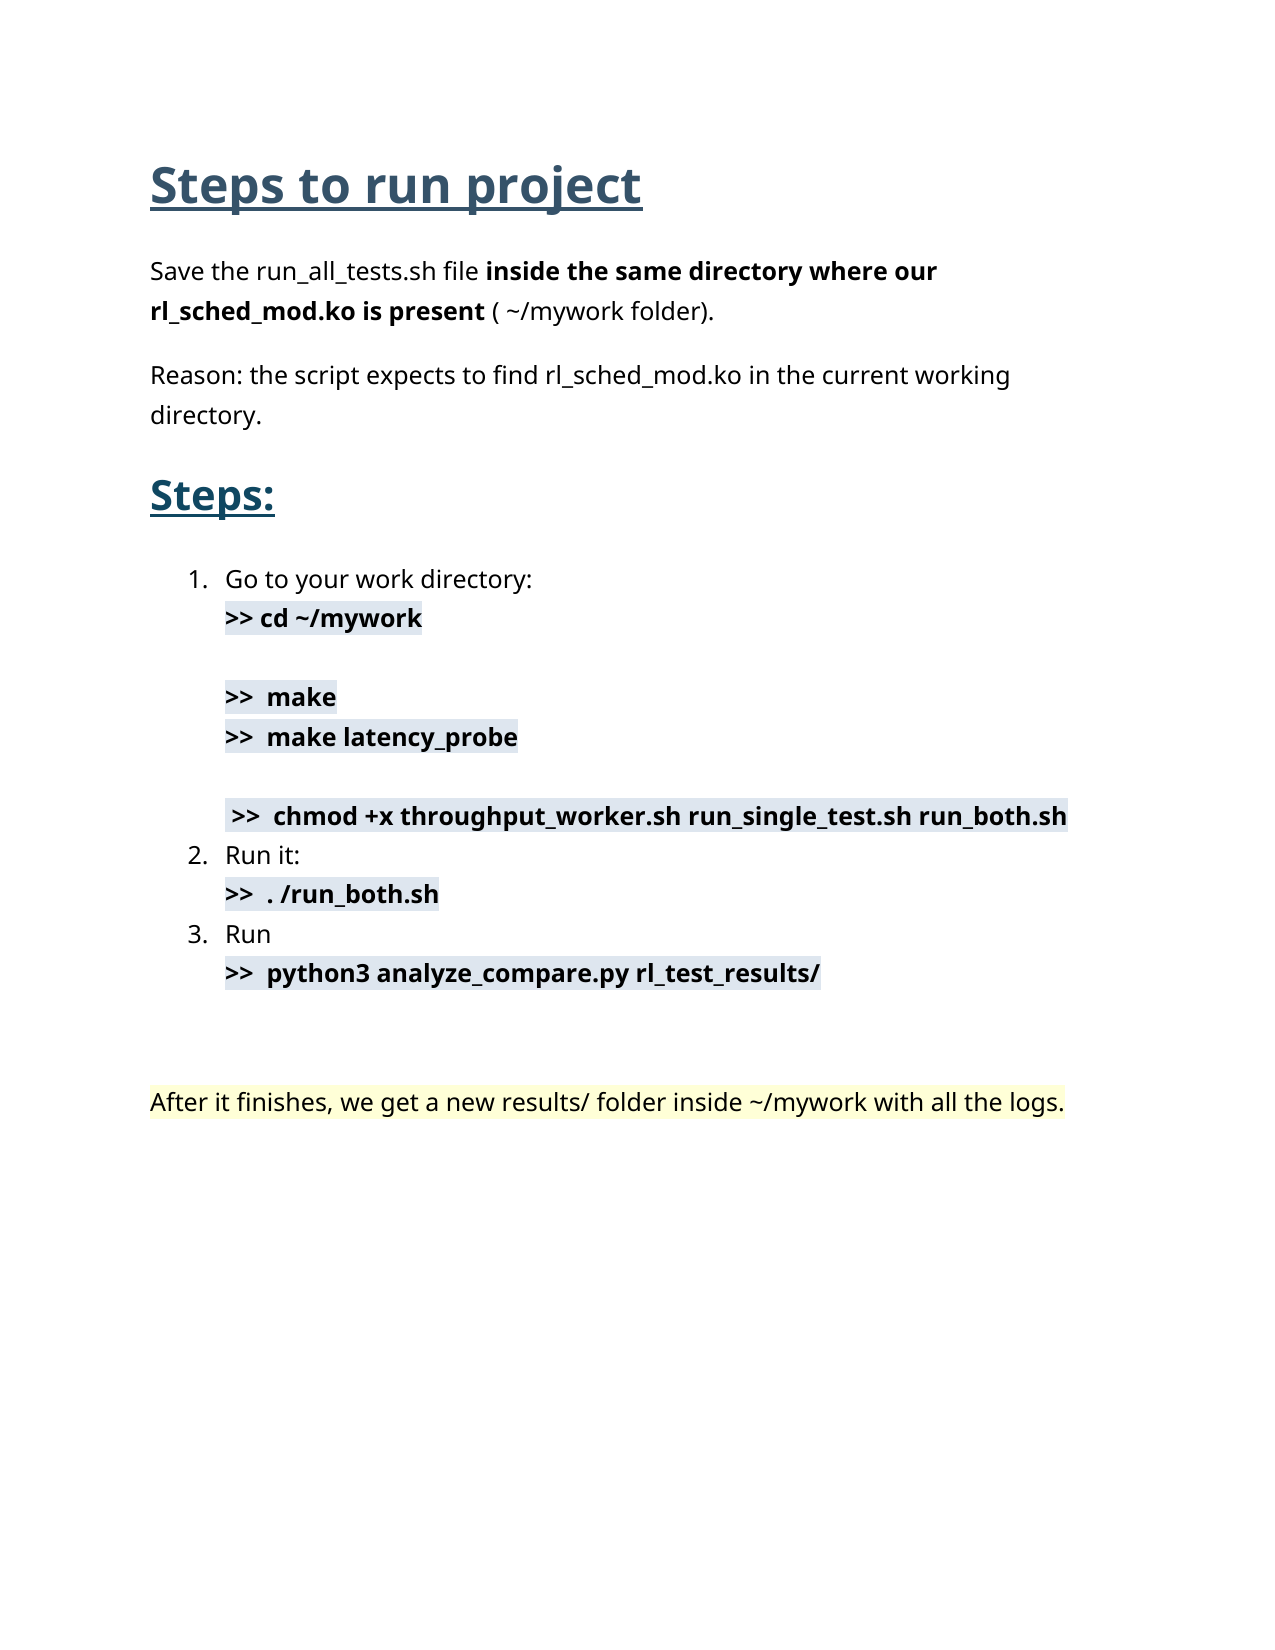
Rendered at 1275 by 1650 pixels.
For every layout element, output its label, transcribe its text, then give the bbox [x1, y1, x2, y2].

list >> . /run_both.sh [187, 877, 1125, 911]
subtitle Steps: [150, 466, 1125, 523]
text Steps to run project [150, 150, 1125, 218]
list Run it: [187, 838, 1125, 872]
list >> python3 analyze_compare.py rl_test_results/ [187, 956, 1125, 990]
list >> make [187, 680, 1125, 714]
text Reason: the script expects to find rl_sched_mod.ko in the current working directory. [150, 358, 1125, 431]
list Go to your work directory: [187, 561, 1125, 595]
list Run [187, 917, 1125, 951]
text Save the run_all_tests.sh file inside the same directory where our rl_sched_mod.ko is present ( ~/mywork folder). [150, 254, 1125, 327]
text After it finishes, we get a new results/ folder inside ~/mywork with all the logs. [150, 1085, 1125, 1119]
list >> chmod +x throughput_worker.sh run_single_test.sh run_both.sh [187, 759, 1125, 832]
list >> make latency_probe [187, 719, 1125, 753]
list >> cd ~/mywork [187, 601, 1125, 635]
